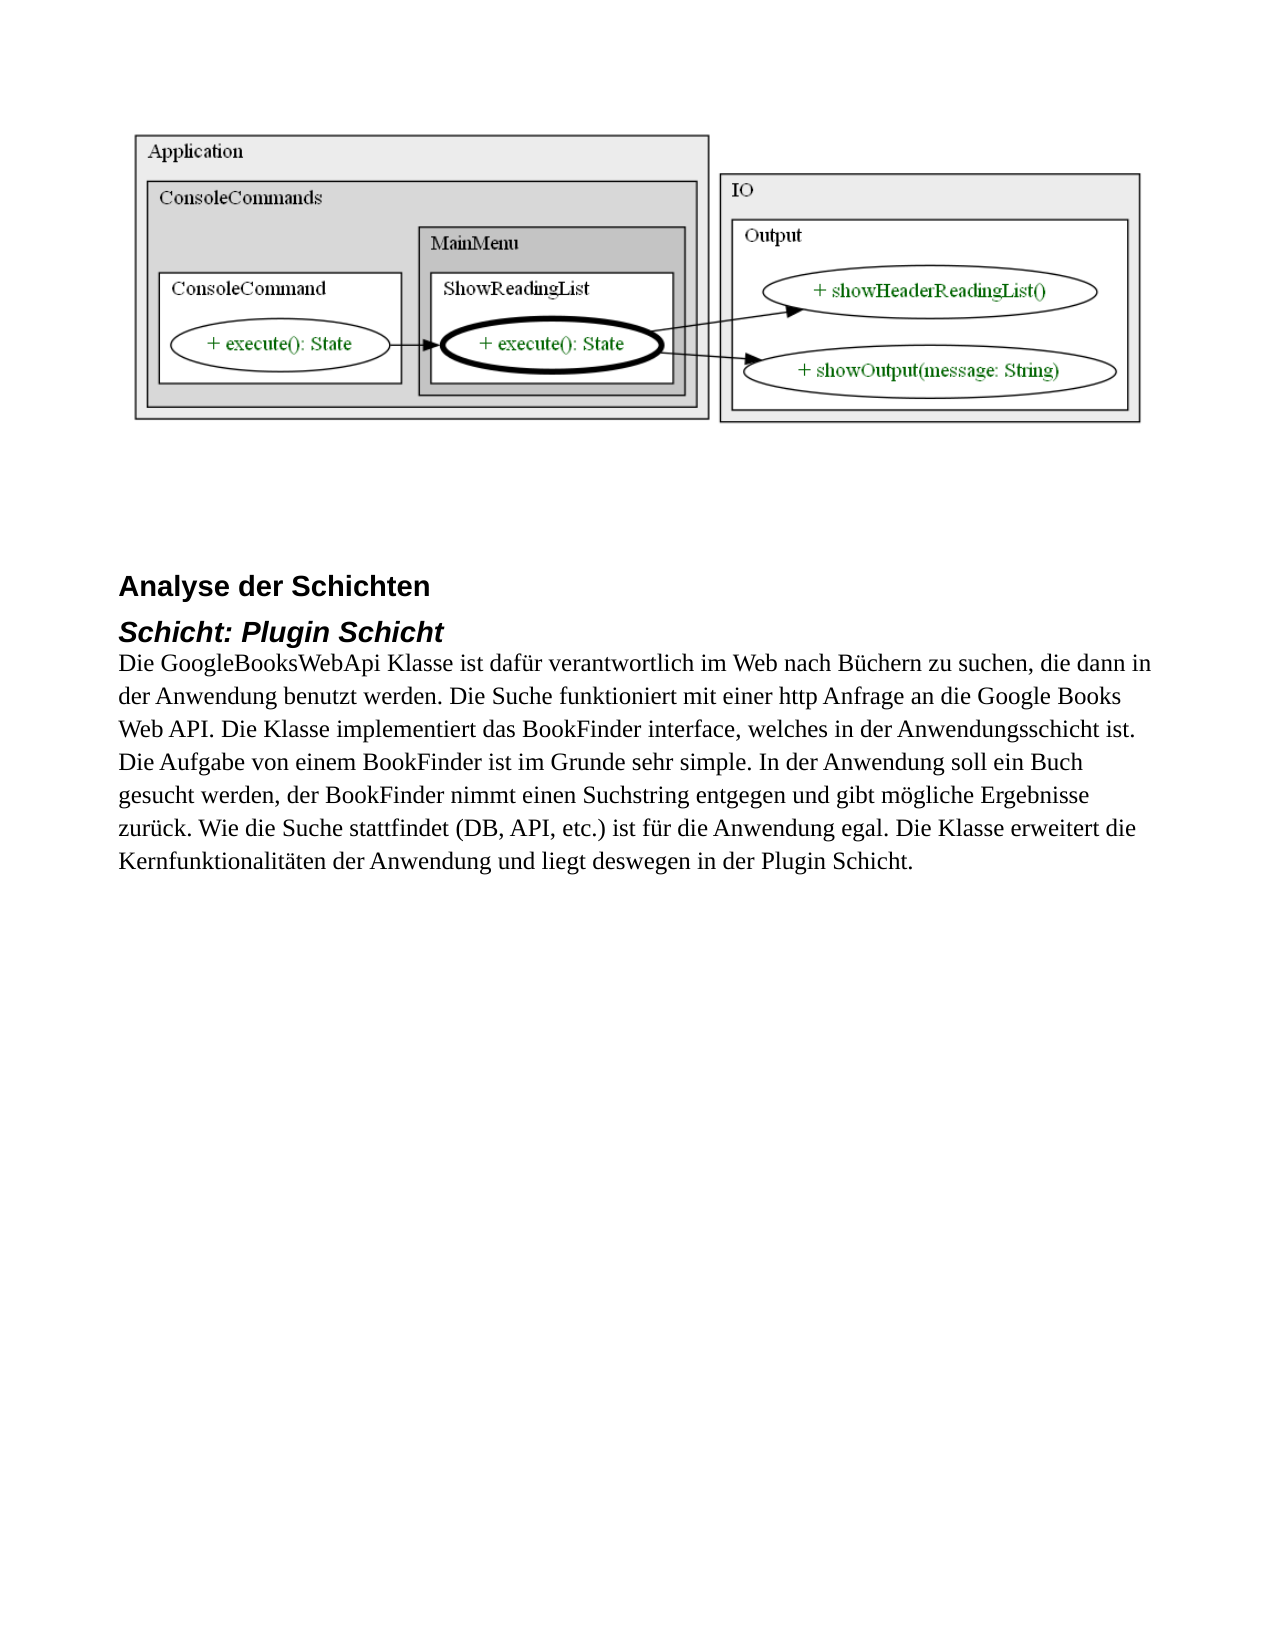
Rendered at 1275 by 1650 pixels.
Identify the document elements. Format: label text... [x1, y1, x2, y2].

subtitle Schicht: Plugin Schicht [118, 615, 1157, 648]
picture [118, 118, 1157, 440]
text Die GoogleBooksWebApi Klasse ist dafür verantwortlich im Web nach Büchern zu suchen, die dann in der Anwendung benutzt werden. Die Suche funktioniert mit einer http Anfrage an die Google Books Web API. Die Klasse implementiert das BookFinder interface, welches in der Anwendungsschicht ist. Die Aufgabe von einem BookFinder ist im Grunde sehr simple. In der Anwendung soll ein Buch gesucht werden, der BookFinder nimmt einen Suchstring entgegen und gibt mögliche Ergebnisse zurück. Wie die Suche stattfindet (DB, API, etc.) ist für die Anwendung egal. Die Klasse erweitert die Kernfunktionalitäten der Anwendung und liegt deswegen in der Plugin Schicht. [118, 648, 1157, 875]
subtitle Analyse der Schichten [118, 569, 1157, 602]
